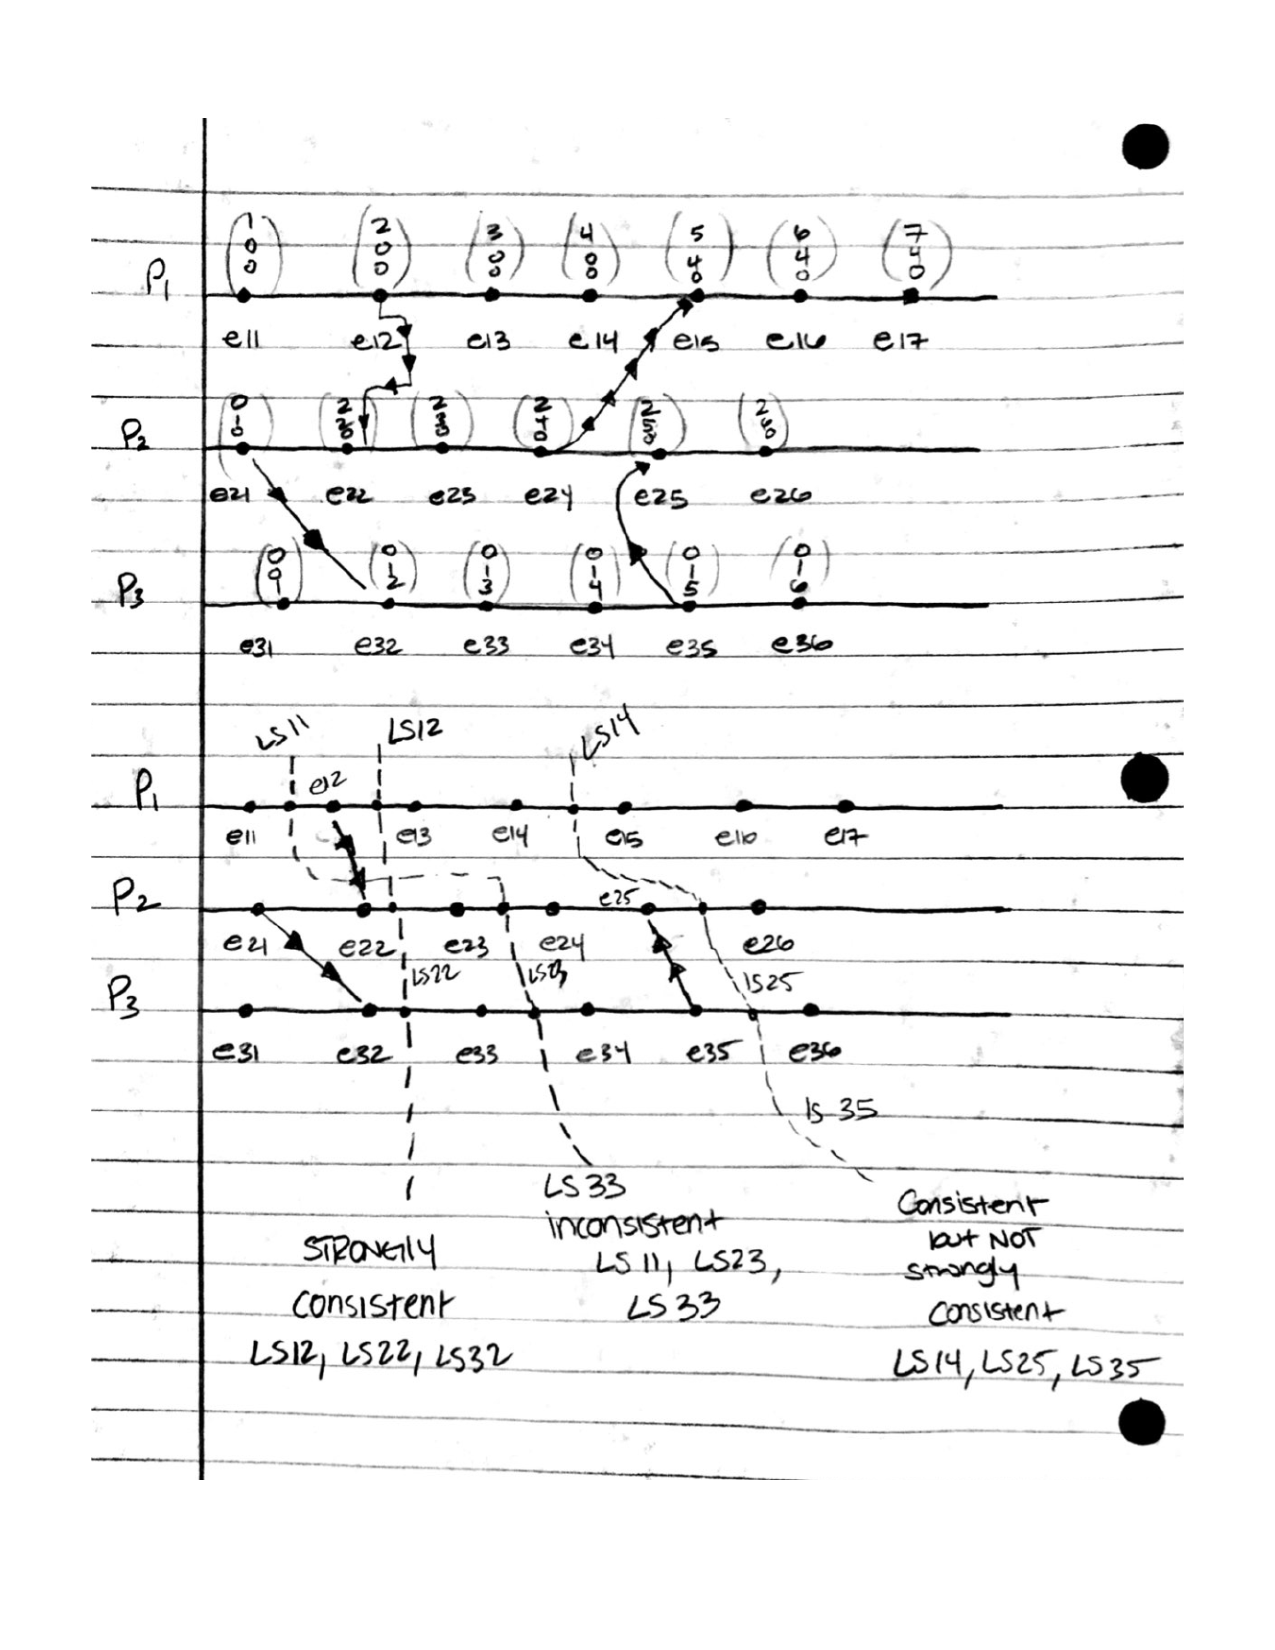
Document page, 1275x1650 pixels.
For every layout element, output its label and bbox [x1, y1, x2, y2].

picture [91, 118, 1184, 1480]
